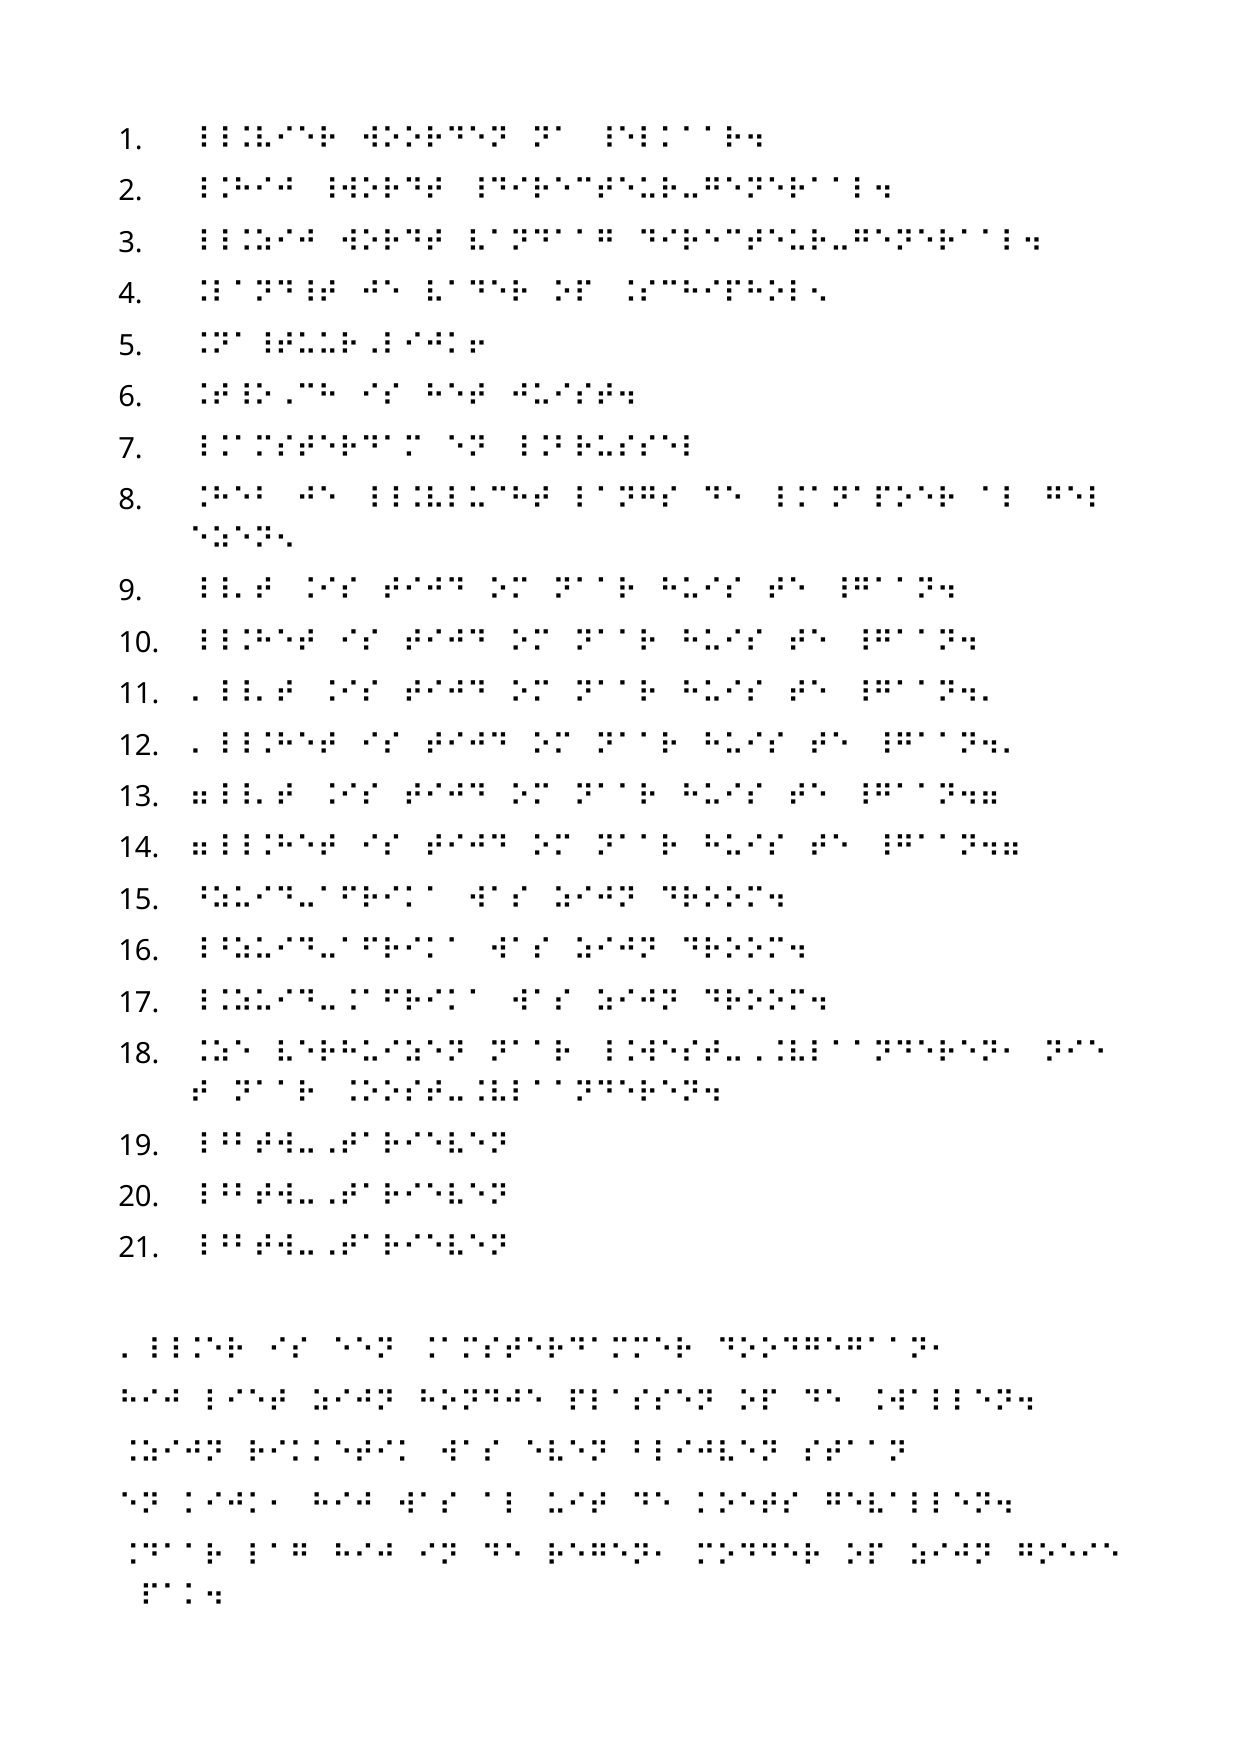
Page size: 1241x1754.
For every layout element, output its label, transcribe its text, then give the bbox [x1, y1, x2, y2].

list ⠨⠓⠑⠃⠀⠚⠑⠀⠸⠸⠨⠧⠇⠥⠉⠓⠞⠀⠇⠁⠝⠛⠎⠀⠙⠑⠀⠸⠨⠁⠝⠁⠏⠕⠑⠗⠀⠁⠇⠀⠛⠑⠇⠑⠵⠑⠝⠢ [118, 478, 1122, 558]
list ⠸⠸⠨⠵⠊⠚⠀⠺⠕⠗⠙⠞⠀⠧⠁⠝⠙⠁⠁⠛⠀⠙⠊⠗⠑⠉⠞⠑⠥⠗⠤⠛⠑⠝⠑⠗⠁⠁⠇⠲ [118, 221, 1122, 261]
text ⠨⠵⠊⠚⠝⠀⠗⠊⠅⠅⠑⠞⠊⠅⠀⠺⠁⠎⠀⠑⠧⠑⠝⠀⠃⠇⠊⠚⠧⠑⠝⠀⠎⠞⠁⠁⠝ [118, 1432, 1122, 1472]
list ⠨⠝⠁⠸⠞⠥⠥⠗⠠⠇⠊⠚⠅⠖ [118, 324, 1122, 364]
list ⠸⠸⠄⠞⠀⠨⠊⠎⠀⠞⠊⠚⠙⠀⠕⠍⠀⠝⠁⠁⠗⠀⠓⠥⠊⠎⠀⠞⠑⠀⠸⠛⠁⠁⠝⠲ [118, 569, 1122, 609]
list ⠸⠨⠵⠥⠊⠙⠤⠨⠁⠋⠗⠊⠅⠁⠀⠺⠁⠎⠀⠵⠊⠚⠝⠀⠙⠗⠕⠕⠍⠲ [118, 981, 1122, 1021]
list ⠄⠸⠸⠨⠓⠑⠞⠀⠊⠎⠀⠞⠊⠚⠙⠀⠕⠍⠀⠝⠁⠁⠗⠀⠓⠥⠊⠎⠀⠞⠑⠀⠸⠛⠁⠁⠝⠲⠄ [118, 724, 1122, 763]
list ⠸⠨⠓⠊⠚⠀⠸⠺⠕⠗⠙⠞⠀⠸⠙⠊⠗⠑⠉⠞⠑⠥⠗⠤⠛⠑⠝⠑⠗⠁⠁⠇⠲ [118, 169, 1122, 209]
text ⠨⠙⠁⠁⠗⠀⠇⠁⠛⠀⠓⠊⠚⠀⠊⠝⠀⠙⠑⠀⠗⠑⠛⠑⠝⠂⠀⠍⠕⠙⠙⠑⠗⠀⠕⠏⠀⠵⠊⠚⠝⠀⠛⠕⠑⠊⠑⠀⠏⠁⠅⠲ [118, 1535, 1122, 1615]
list ⠸⠸⠨⠧⠊⠑⠗⠀⠺⠕⠕⠗⠙⠑⠝⠀⠝⠁⠀⠸⠑⠇⠅⠁⠁⠗⠲ [118, 118, 1122, 158]
list ⠸⠨⠁⠍⠎⠞⠑⠗⠙⠁⠍⠀⠑⠝⠀⠸⠨⠃⠗⠥⠎⠎⠑⠇ [118, 427, 1122, 467]
list ⠸⠸⠨⠓⠑⠞⠀⠊⠎⠀⠞⠊⠚⠙⠀⠕⠍⠀⠝⠁⠁⠗⠀⠓⠥⠊⠎⠀⠞⠑⠀⠸⠛⠁⠁⠝⠲ [118, 621, 1122, 661]
list ⠸⠘⠃⠞⠺⠤⠠⠞⠁⠗⠊⠑⠧⠑⠝ [118, 1124, 1122, 1163]
text ⠑⠝⠀⠅⠊⠚⠅⠂⠀⠓⠊⠚⠀⠺⠁⠎⠀⠁⠇⠀⠥⠊⠞⠀⠙⠑⠀⠅⠕⠑⠞⠎⠀⠛⠑⠧⠁⠇⠇⠑⠝⠲ [118, 1484, 1122, 1524]
list ⠘⠵⠥⠊⠙⠤⠁⠋⠗⠊⠅⠁⠀⠺⠁⠎⠀⠵⠊⠚⠝⠀⠙⠗⠕⠕⠍⠲ [118, 878, 1122, 918]
list ⠨⠵⠑⠀⠧⠑⠗⠓⠥⠊⠵⠑⠝⠀⠝⠁⠁⠗⠀⠸⠨⠺⠑⠎⠞⠤⠠⠨⠧⠇⠁⠁⠝⠙⠑⠗⠑⠝⠂⠀⠝⠊⠑⠞⠀⠝⠁⠁⠗⠀⠨⠕⠕⠎⠞⠤⠨⠧⠇⠁⠁⠝⠙⠑⠗⠑⠝⠲ [118, 1033, 1122, 1112]
list ⠨⠇⠁⠝⠙⠸⠞⠀⠚⠑⠀⠧⠁⠙⠑⠗⠀⠕⠏⠀⠨⠎⠉⠓⠊⠏⠓⠕⠇⠢ [118, 272, 1122, 312]
list ⠄⠸⠸⠄⠞⠀⠨⠊⠎⠀⠞⠊⠚⠙⠀⠕⠍⠀⠝⠁⠁⠗⠀⠓⠥⠊⠎⠀⠞⠑⠀⠸⠛⠁⠁⠝⠲⠄⠀⠀ [118, 672, 1122, 712]
list ⠨⠞⠸⠕⠠⠉⠓⠀⠊⠎⠀⠓⠑⠞⠀⠚⠥⠊⠎⠞⠲ [118, 375, 1122, 415]
list ⠸⠘⠵⠥⠊⠙⠤⠁⠋⠗⠊⠅⠁⠀⠺⠁⠎⠀⠵⠊⠚⠝⠀⠙⠗⠕⠕⠍⠲ [118, 930, 1122, 969]
text ⠓⠊⠚⠀⠇⠊⠑⠞⠀⠵⠊⠚⠝⠀⠓⠕⠝⠙⠚⠑⠀⠏⠇⠁⠎⠎⠑⠝⠀⠕⠏⠀⠙⠑⠀⠨⠺⠁⠇⠇⠑⠝⠲ [118, 1381, 1122, 1421]
list ⠶⠸⠸⠄⠞⠀⠨⠊⠎⠀⠞⠊⠚⠙⠀⠕⠍⠀⠝⠁⠁⠗⠀⠓⠥⠊⠎⠀⠞⠑⠀⠸⠛⠁⠁⠝⠲⠶ [118, 775, 1122, 815]
text ⠄⠸⠸⠨⠑⠗⠀⠊⠎⠀⠑⠑⠝⠀⠨⠁⠍⠎⠞⠑⠗⠙⠁⠍⠍⠑⠗⠀⠙⠕⠕⠙⠛⠑⠛⠁⠁⠝⠂ [118, 1329, 1122, 1369]
list ⠸⠘⠃⠞⠺⠤⠠⠞⠁⠗⠊⠑⠧⠑⠝ [118, 1227, 1122, 1266]
list ⠶⠸⠸⠨⠓⠑⠞⠀⠊⠎⠀⠞⠊⠚⠙⠀⠕⠍⠀⠝⠁⠁⠗⠀⠓⠥⠊⠎⠀⠞⠑⠀⠸⠛⠁⠁⠝⠲⠶ [118, 827, 1122, 866]
list ⠸⠘⠃⠞⠺⠤⠠⠞⠁⠗⠊⠑⠧⠑⠝ [118, 1175, 1122, 1215]
